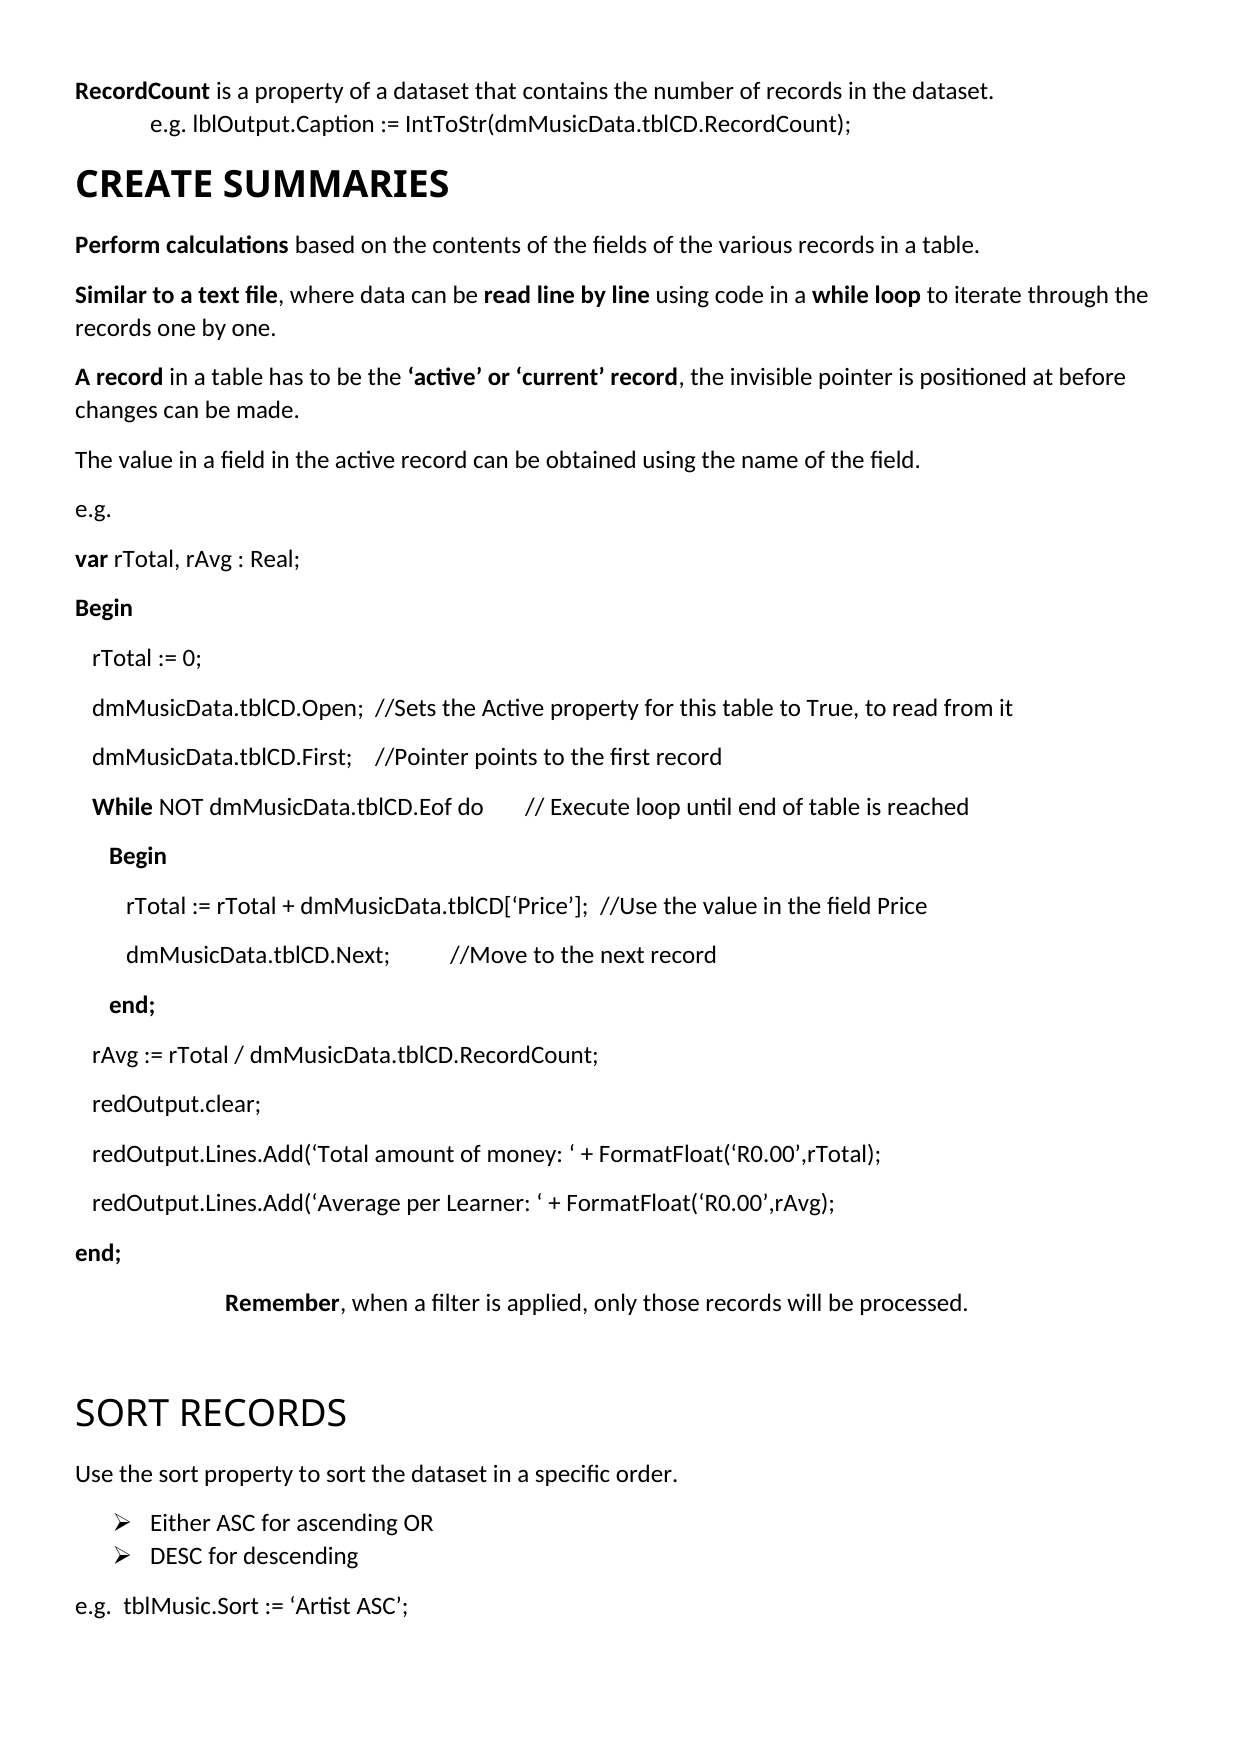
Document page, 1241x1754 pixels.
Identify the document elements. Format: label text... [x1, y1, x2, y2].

text SORT RECORDS [75, 1386, 1165, 1437]
text CREATE SUMMARIES [75, 157, 1165, 208]
text dmMusicData.tblCD.Next; //Move to the next record [75, 940, 1165, 970]
text Similar to a text file, where data can be read line by line using code in a while loop to iterate through the records one by one. [75, 279, 1165, 342]
text rTotal := rTotal + dmMusicData.tblCD[‘Price’]; //Use the value in the field Price [75, 890, 1165, 921]
text rTotal := 0; [75, 642, 1165, 673]
text While NOT dmMusicData.tblCD.Eof do // Execute loop until end of table is reached [75, 791, 1165, 821]
text rAvg := rTotal / dmMusicData.tblCD.RecordCount; [75, 1039, 1165, 1069]
text redOutput.clear; [75, 1088, 1165, 1119]
text redOutput.Lines.Add(‘Total amount of money: ‘ + FormatFloat(‘R0.00’,rTotal); [75, 1138, 1165, 1168]
text Begin [75, 593, 1165, 623]
text Begin [75, 841, 1165, 871]
text RecordCount is a property of a dataset that contains the number of records in the dataset. e.g. lblOutput.Caption := IntToStr(dmMusicData.tblCD.RecordCount); [75, 75, 1165, 138]
text A record in a table has to be the ‘active’ or ‘current’ record, the invisible pointer is positioned at before changes can be made. [75, 361, 1165, 425]
text Remember, when a filter is applied, only those records will be processed. [150, 1287, 1165, 1317]
list DESC for descending [112, 1540, 1165, 1571]
text dmMusicData.tblCD.First; //Pointer points to the first record [75, 741, 1165, 772]
text dmMusicData.tblCD.Open; //Sets the Active property for this table to True, to read from it [75, 692, 1165, 722]
text The value in a field in the active record can be obtained using the name of the field. [75, 444, 1165, 474]
text Perform calculations based on the contents of the fields of the various records in a table. [75, 229, 1165, 260]
text e.g. tblMusic.Sort := ‘Artist ASC’; [75, 1590, 1165, 1620]
text redOutput.Lines.Add(‘Average per Learner: ‘ + FormatFloat(‘R0.00’,rAvg); [75, 1188, 1165, 1218]
text e.g. [75, 493, 1165, 524]
text var rTotal, rAvg : Real; [75, 543, 1165, 573]
text end; [75, 989, 1165, 1020]
text Use the sort property to sort the dataset in a specific order. [75, 1458, 1165, 1488]
text end; [75, 1237, 1165, 1268]
list Either ASC for ascending OR [112, 1507, 1165, 1538]
